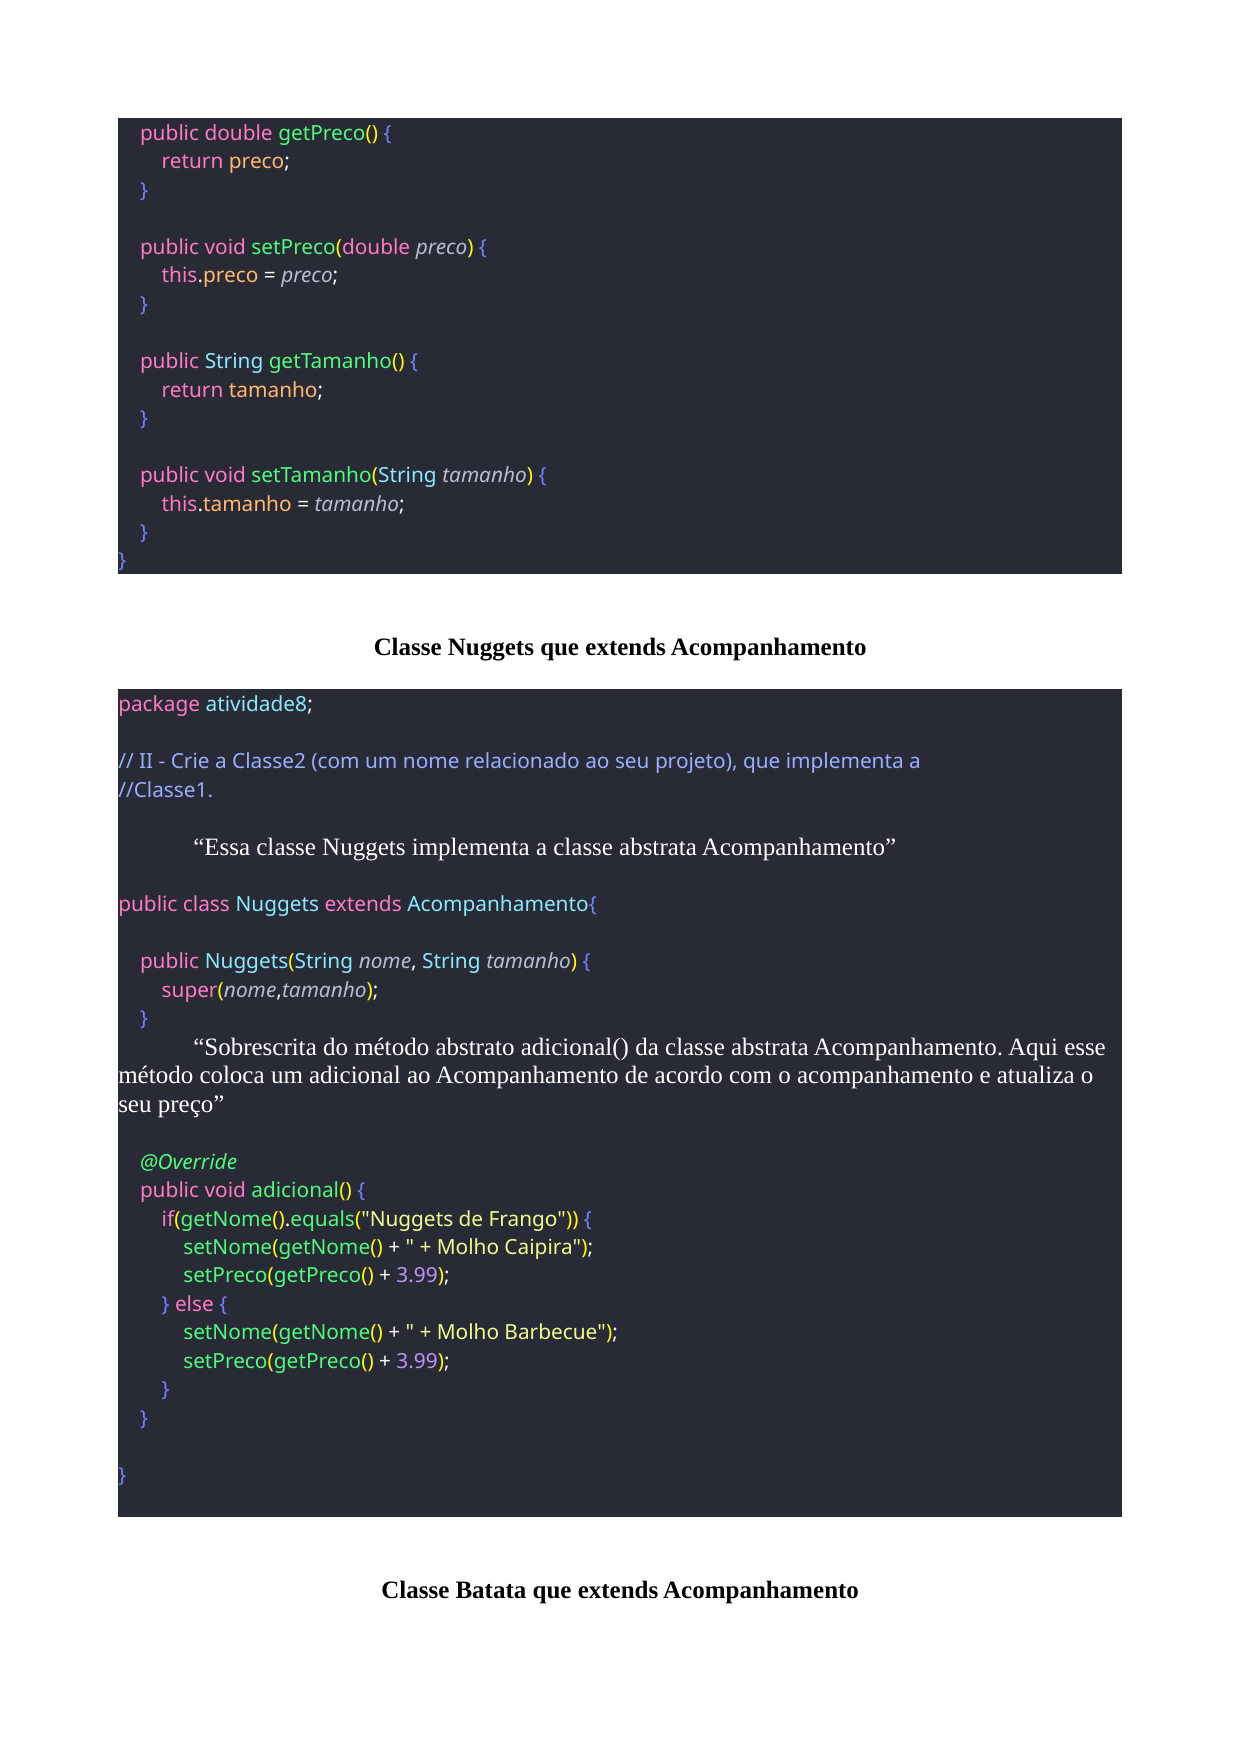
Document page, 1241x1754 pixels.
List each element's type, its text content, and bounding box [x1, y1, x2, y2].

text public class Nuggets extends Acompanhamento{ public Nuggets(String nome, String tamanho) { super(nome,tamanho); } “Sobrescrita do método abstrato adicional() da classe abstrata Acompanhamento. Aqui esse método coloca um adicional ao Acompanhamento de acordo com o acompanhamento e atualiza o seu preço” [118, 861, 1122, 1118]
text Classe Nuggets que extends Acompanhamento [118, 632, 1122, 660]
text @Override public void adicional() { if(getNome().equals("Nuggets de Frango")) { setNome(getNome() + " + Molho Caipira"); setPreco(getPreco() + 3.99); } else { setNome(getNome() + " + Molho Barbecue"); setPreco(getPreco() + 3.99); } } } [118, 1118, 1122, 1517]
text “Essa classe Nuggets implementa a classe abstrata Acompanhamento” [118, 832, 1122, 861]
text package atividade8; // II - Crie a Classe2 (com um nome relacionado ao seu projeto), que implementa a //Classe1. [118, 689, 1122, 803]
text Classe Batata que extends Acompanhamento [118, 1575, 1122, 1603]
text public double getPreco() { return preco; } public void setPreco(double preco) { this.preco = preco; } public String getTamanho() { return tamanho; } public void setTamanho(String tamanho) { this.tamanho = tamanho; } } [118, 118, 1122, 574]
